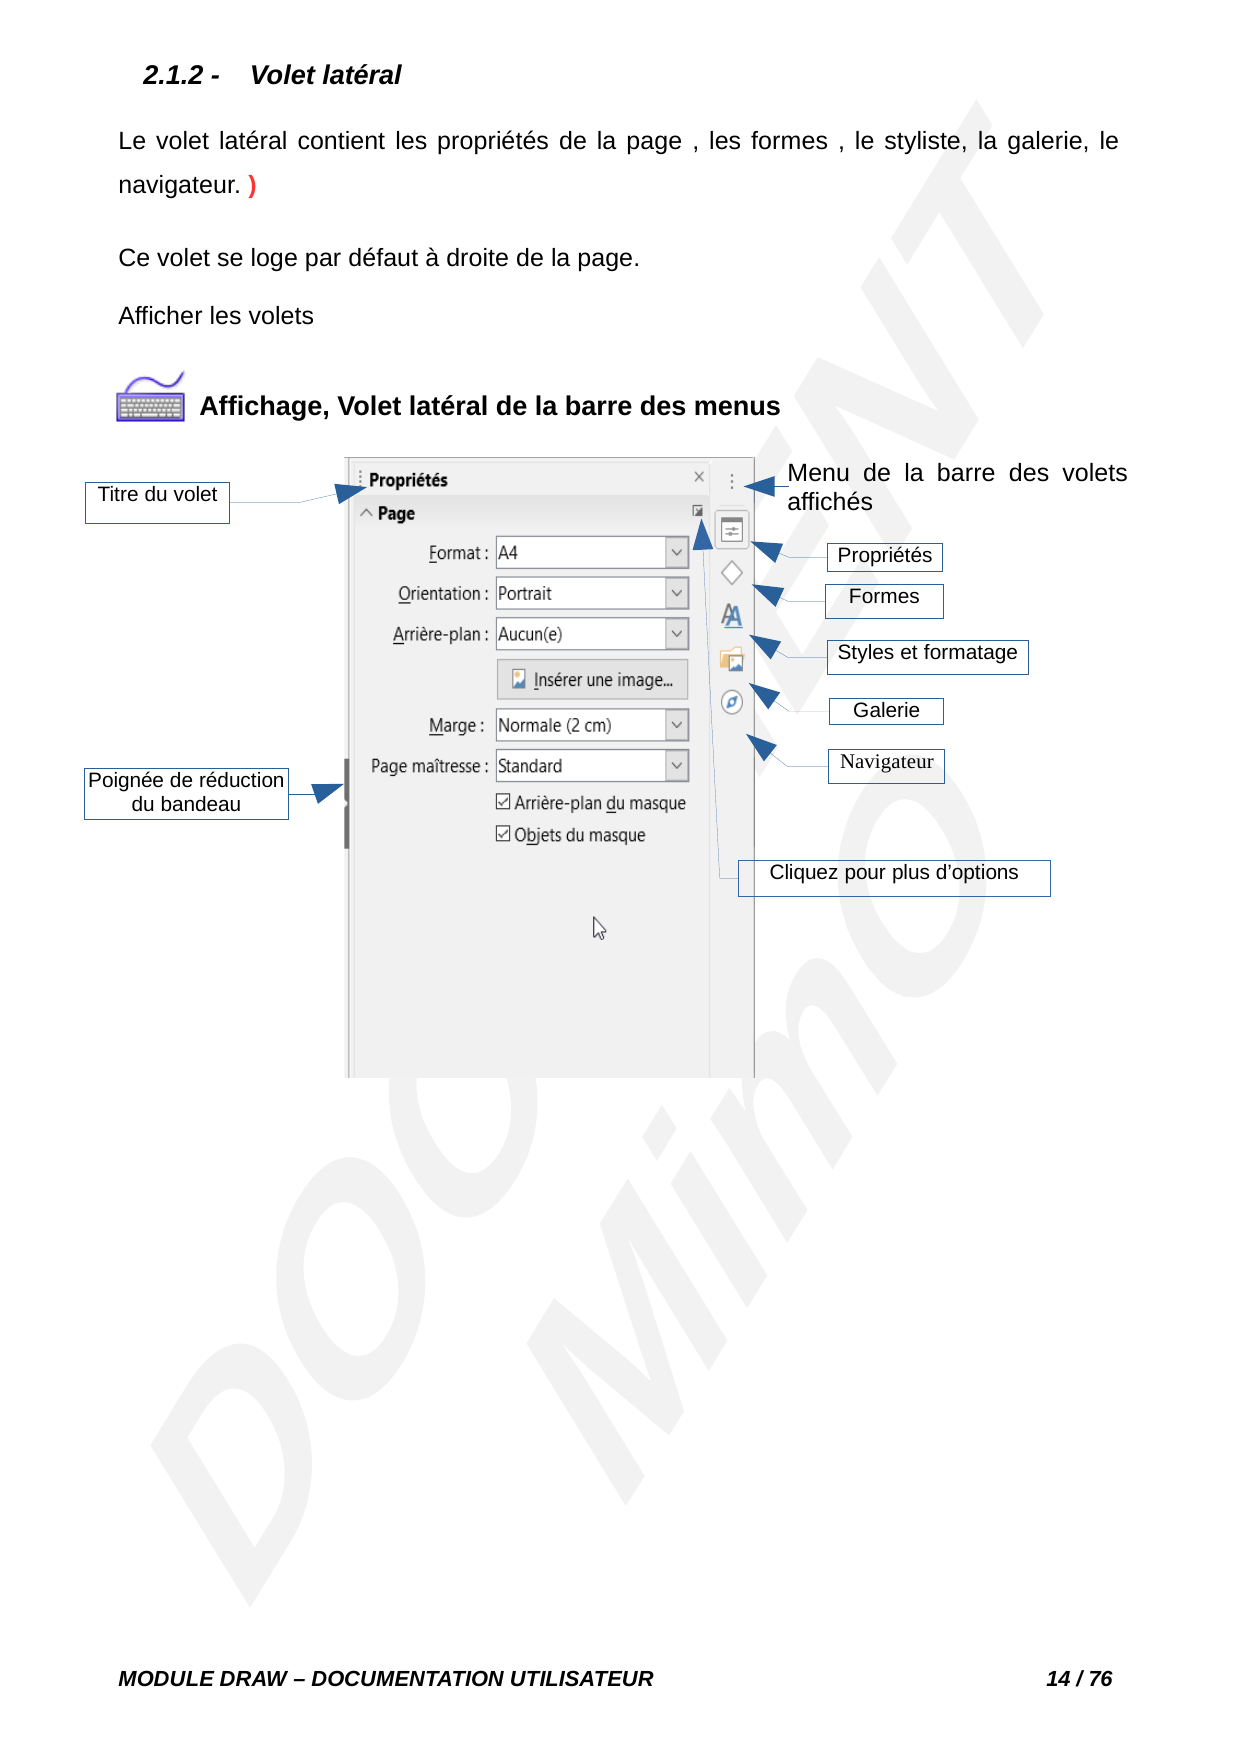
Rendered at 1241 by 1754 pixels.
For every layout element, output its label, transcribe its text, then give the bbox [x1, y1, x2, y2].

subtitle Volet latéral [143, 59, 1122, 90]
picture [112, 360, 188, 436]
table_header [755, 693, 781, 760]
table_header [86, 483, 229, 523]
table_header [755, 487, 781, 543]
picture [344, 457, 755, 1078]
text Ce volet se loge par défaut à droite de la page. [118, 242, 1122, 271]
table_header [775, 693, 781, 704]
table_header [755, 547, 781, 587]
picture [739, 861, 755, 896]
table_header [77, 452, 330, 1113]
text Affichage, Volet latéral de la barre des menus [188, 390, 1122, 421]
table_header [755, 643, 781, 692]
table_header [330, 458, 344, 495]
table_header [755, 589, 781, 641]
table_header [330, 452, 781, 457]
table_header [330, 785, 781, 1113]
table_header [755, 750, 781, 860]
table_header [772, 866, 781, 878]
table_header Menu de la barre des volets affichés [781, 452, 1134, 1113]
table_header [330, 495, 344, 783]
table_header [755, 458, 781, 486]
table_header [85, 769, 288, 819]
text Le volet latéral contient les propriétés de la page , les formes , le styliste, la galerie, le navigateur. ) [118, 126, 1122, 199]
table_header [755, 861, 781, 896]
text Afficher les volets [118, 301, 1122, 329]
